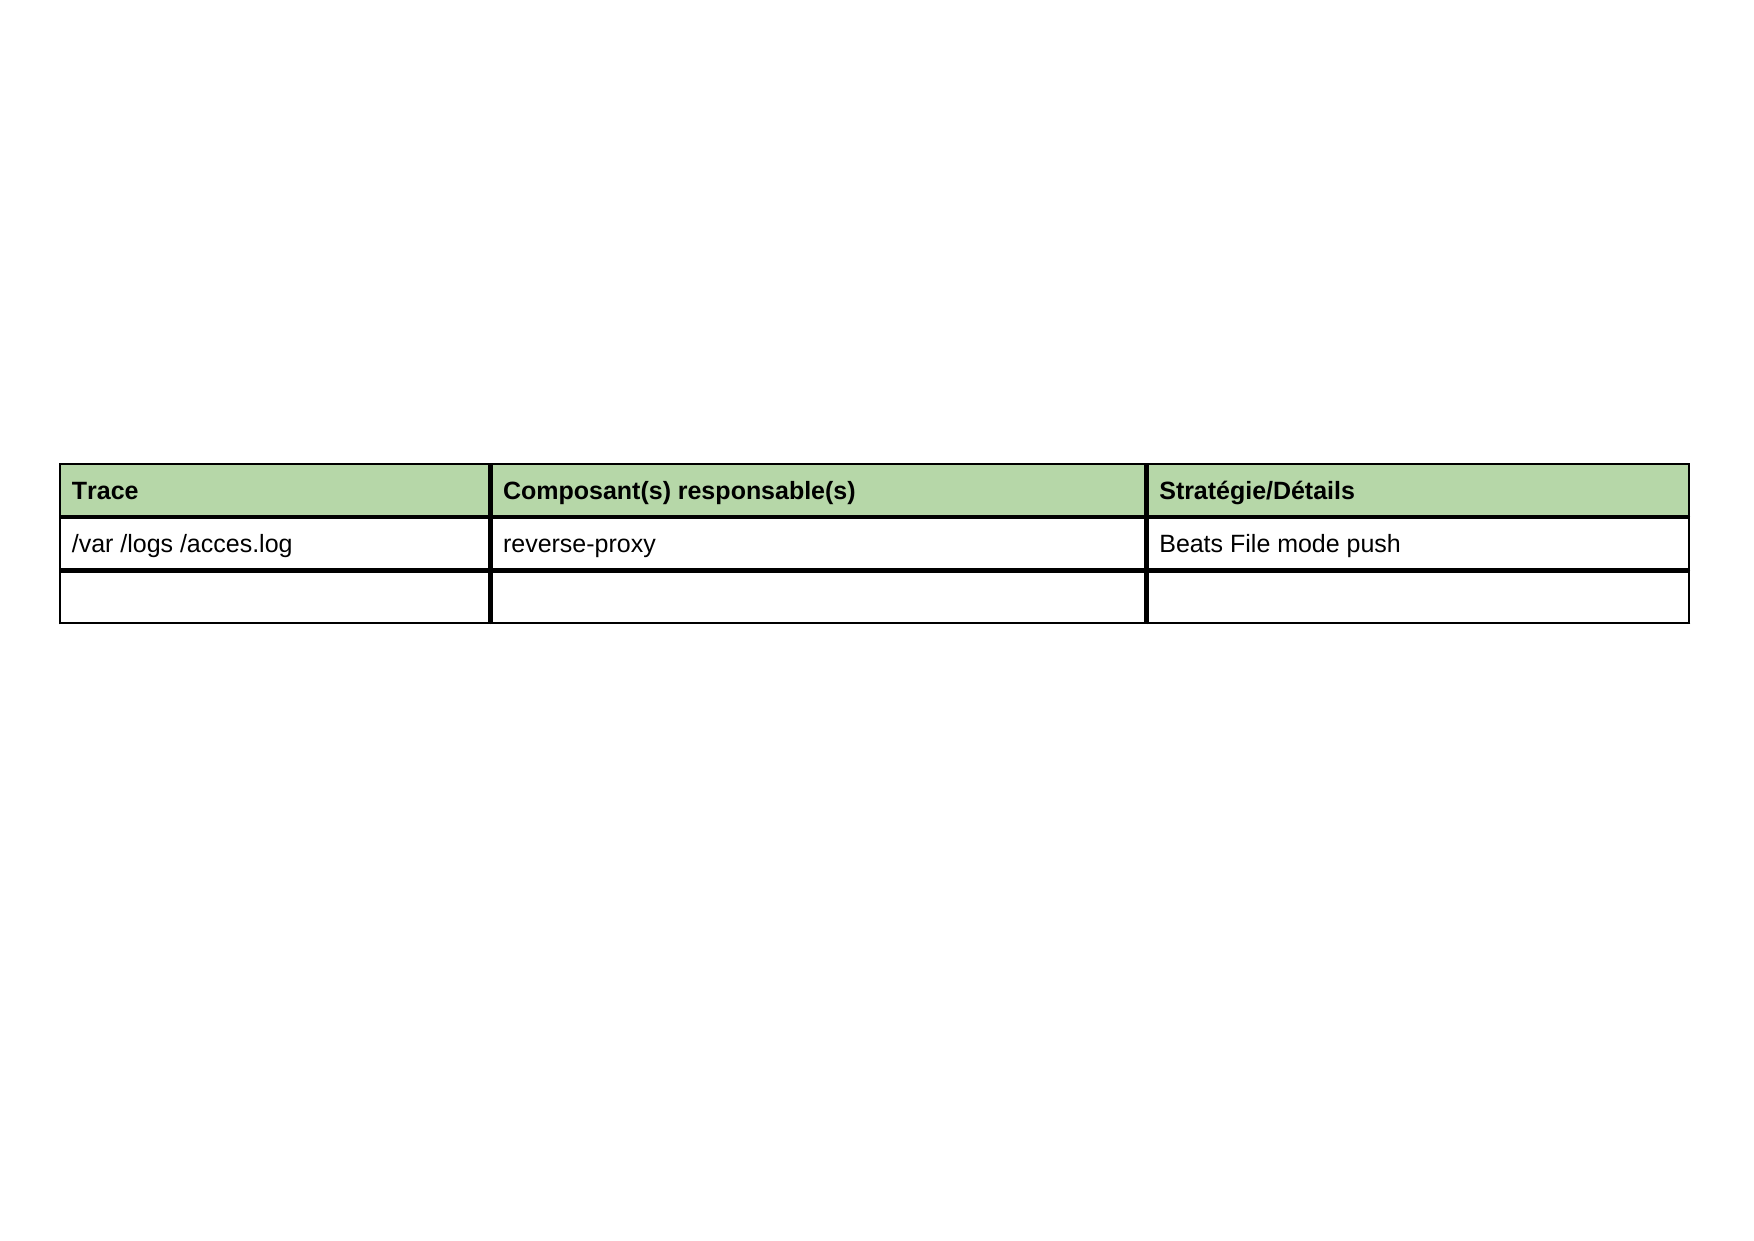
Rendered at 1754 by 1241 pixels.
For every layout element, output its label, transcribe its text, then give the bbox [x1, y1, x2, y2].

table_header Stratégie/Détails [1149, 465, 1688, 515]
table_cell Beats File mode push [1149, 519, 1688, 568]
table_header Trace [61, 465, 488, 515]
table_cell [1149, 573, 1688, 622]
table_cell reverse-proxy [493, 519, 1144, 568]
table_cell [493, 573, 1144, 622]
table_cell [61, 573, 488, 622]
table_header Composant(s) responsable(s) [493, 465, 1144, 515]
table_cell /var /logs /acces.log [61, 519, 488, 568]
